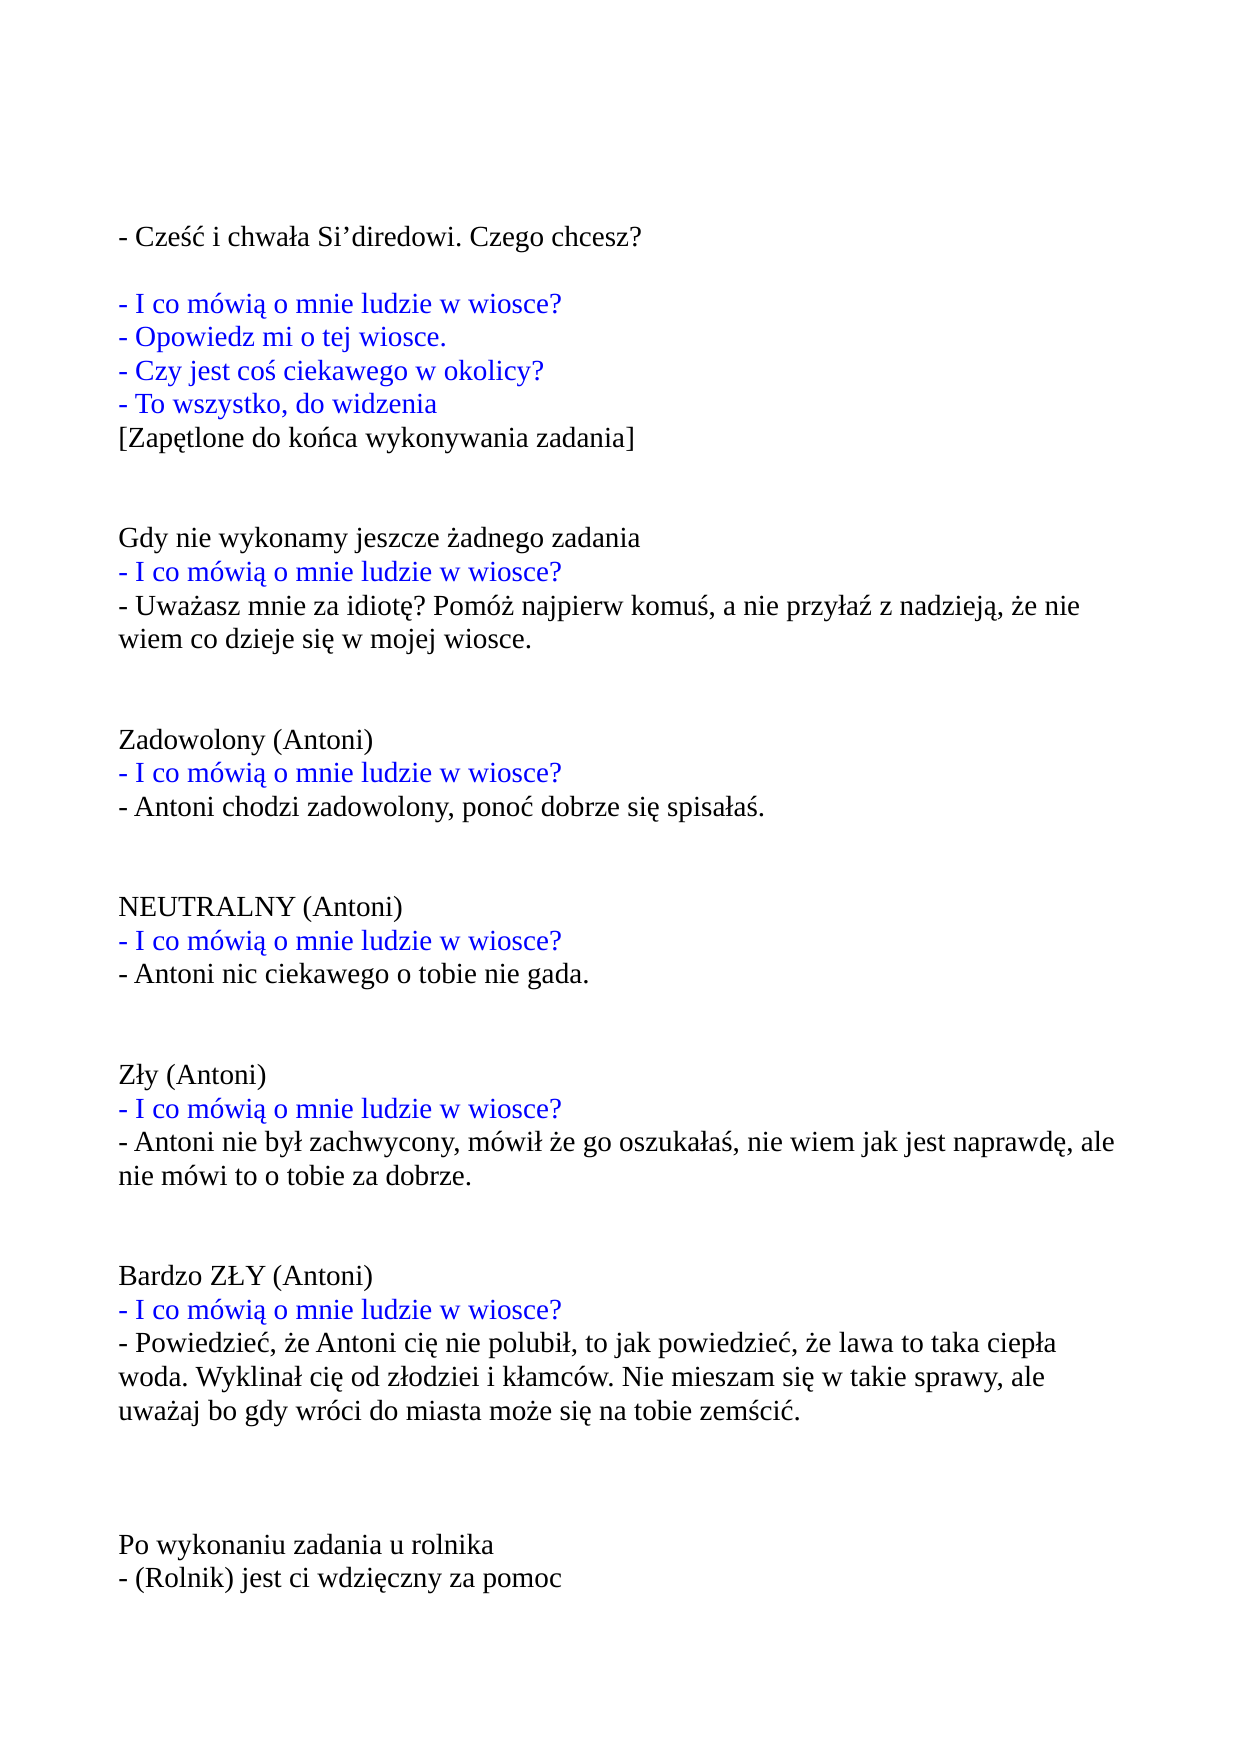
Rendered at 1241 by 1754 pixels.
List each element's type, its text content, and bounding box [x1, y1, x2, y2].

text - Opowiedz mi o tej wiosce. [118, 319, 1122, 353]
text - Antoni chodzi zadowolony, ponoć dobrze się spisałaś. [118, 789, 1122, 822]
text - I co mówią o mnie ludzie w wiosce? [118, 554, 1122, 588]
text NEUTRALNY (Antoni) [118, 889, 1122, 923]
text Gdy nie wykonamy jeszcze żadnego zadania [118, 521, 1122, 554]
text - Antoni nic ciekawego o tobie nie gada. [118, 957, 1122, 990]
text - I co mówią o mnie ludzie w wiosce? [118, 1091, 1122, 1124]
text - I co mówią o mnie ludzie w wiosce? [118, 755, 1122, 789]
text - (Rolnik) jest ci wdzięczny za pomoc [118, 1560, 1122, 1594]
text [Zapętlone do końca wykonywania zadania] [118, 420, 1122, 453]
text - To wszystko, do widzenia [118, 386, 1122, 420]
text - Powiedzieć, że Antoni cię nie polubił, to jak powiedzieć, że lawa to taka ciepła woda. Wyklinał cię od złodziei i kłamców. Nie mieszam się w takie sprawy, ale uważaj bo gdy wróci do miasta może się na tobie zemścić. [118, 1326, 1122, 1426]
text - Czy jest coś ciekawego w okolicy? [118, 353, 1122, 386]
text - Cześć i chwała Si’diredowi. Czego chcesz? [118, 219, 1122, 252]
text - Uważasz mnie za idiotę? Pomóż najpierw komuś, a nie przyłaź z nadzieją, że nie wiem co dzieje się w mojej wiosce. [118, 588, 1122, 655]
text - I co mówią o mnie ludzie w wiosce? [118, 1292, 1122, 1326]
text Zły (Antoni) [118, 1057, 1122, 1091]
text - I co mówią o mnie ludzie w wiosce? [118, 286, 1122, 319]
text - I co mówią o mnie ludzie w wiosce? [118, 923, 1122, 957]
text - Antoni nie był zachwycony, mówił że go oszukałaś, nie wiem jak jest naprawdę, ale nie mówi to o tobie za dobrze. [118, 1124, 1122, 1191]
text Bardzo ZŁY (Antoni) [118, 1258, 1122, 1292]
text Zadowolony (Antoni) [118, 722, 1122, 755]
text Po wykonaniu zadania u rolnika [118, 1527, 1122, 1560]
